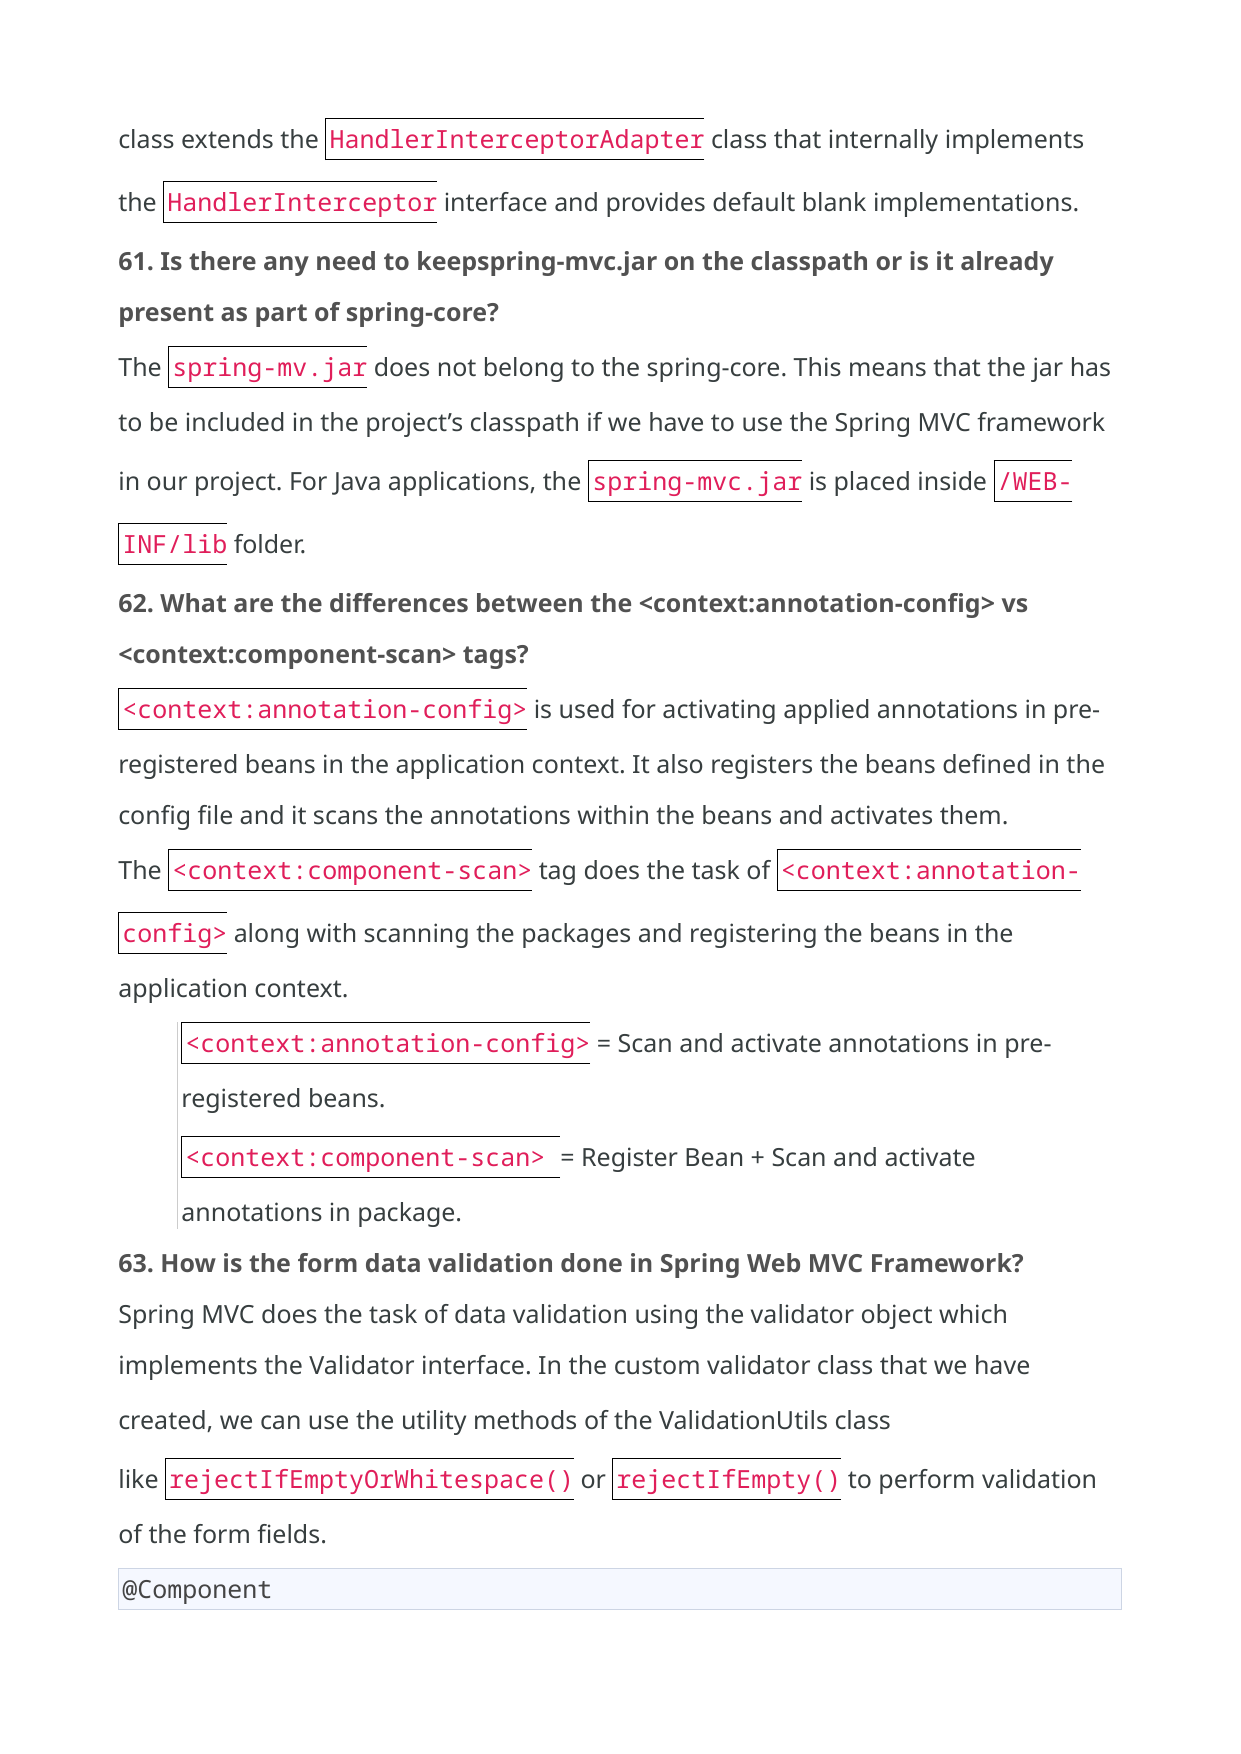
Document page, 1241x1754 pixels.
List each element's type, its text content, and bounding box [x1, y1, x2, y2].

text class extends the HandlerInterceptorAdapter class that internally implements the HandlerInterceptor interface and provides default blank implementations. [118, 118, 1122, 223]
text The spring-mv.jar does not belong to the spring-core. This means that the jar has to be included in the project’s classpath if we have to use the Spring MVC framework in our project. For Java applications, the spring-mvc.jar is placed inside /WEB-INF/lib folder. [118, 346, 1122, 565]
text The <context:component-scan> tag does the task of <context:annotation-config> along with scanning the packages and registering the beans in the application context. [118, 849, 1122, 1005]
subtitle 62. What are the differences between the <context:annotation-config> vs <context:component-scan> tags? [118, 586, 1122, 671]
subtitle 61. Is there any need to keepspring-mvc.jar on the classpath or is it already present as part of spring-core? [118, 244, 1122, 329]
text @Component [119, 1569, 1121, 1609]
text Spring MVC does the task of data validation using the validator object which implements the Validator interface. In the custom validator class that we have created, we can use the utility methods of the ValidationUtils class like rejectIfEmptyOrWhitespace() or rejectIfEmpty() to perform validation of the form fields. [118, 1297, 1122, 1551]
subtitle 63. How is the form data validation done in Spring Web MVC Framework? [118, 1246, 1122, 1280]
text <context:annotation-config> is used for activating applied annotations in pre-registered beans in the application context. It also registers the beans defined in the config file and it scans the annotations within the beans and activates them. [118, 688, 1122, 832]
text <context:annotation-config> = Scan and activate annotations in pre-registered beans. <context:component-scan> = Register Bean + Scan and activate annotations in package. [178, 1022, 1063, 1229]
